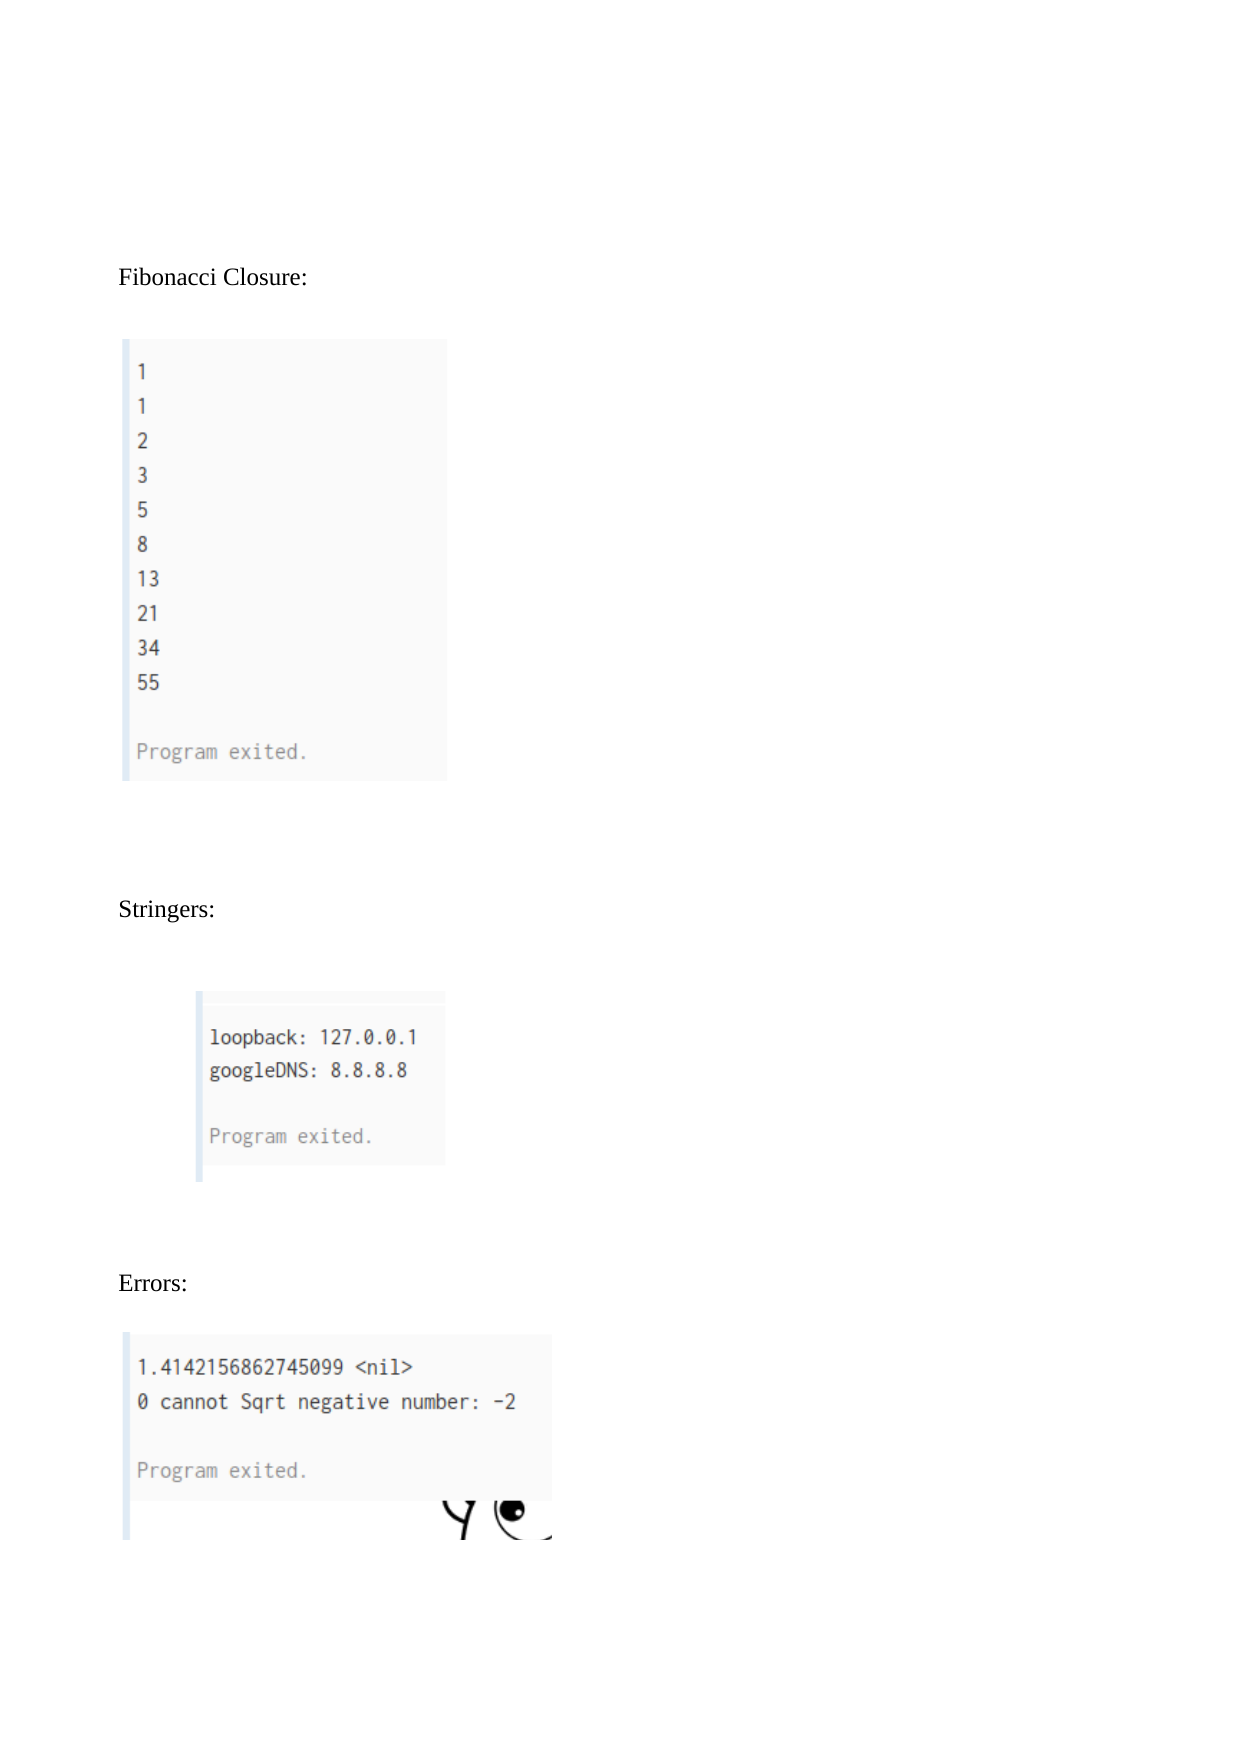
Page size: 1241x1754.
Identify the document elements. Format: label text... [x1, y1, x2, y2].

text Stringers: [118, 894, 1122, 923]
picture [196, 613, 448, 781]
text Errors: [118, 1268, 1122, 1297]
picture [237, 1526, 552, 1540]
picture [248, 1038, 446, 1182]
text Fibonacci Closure: [118, 262, 1122, 291]
